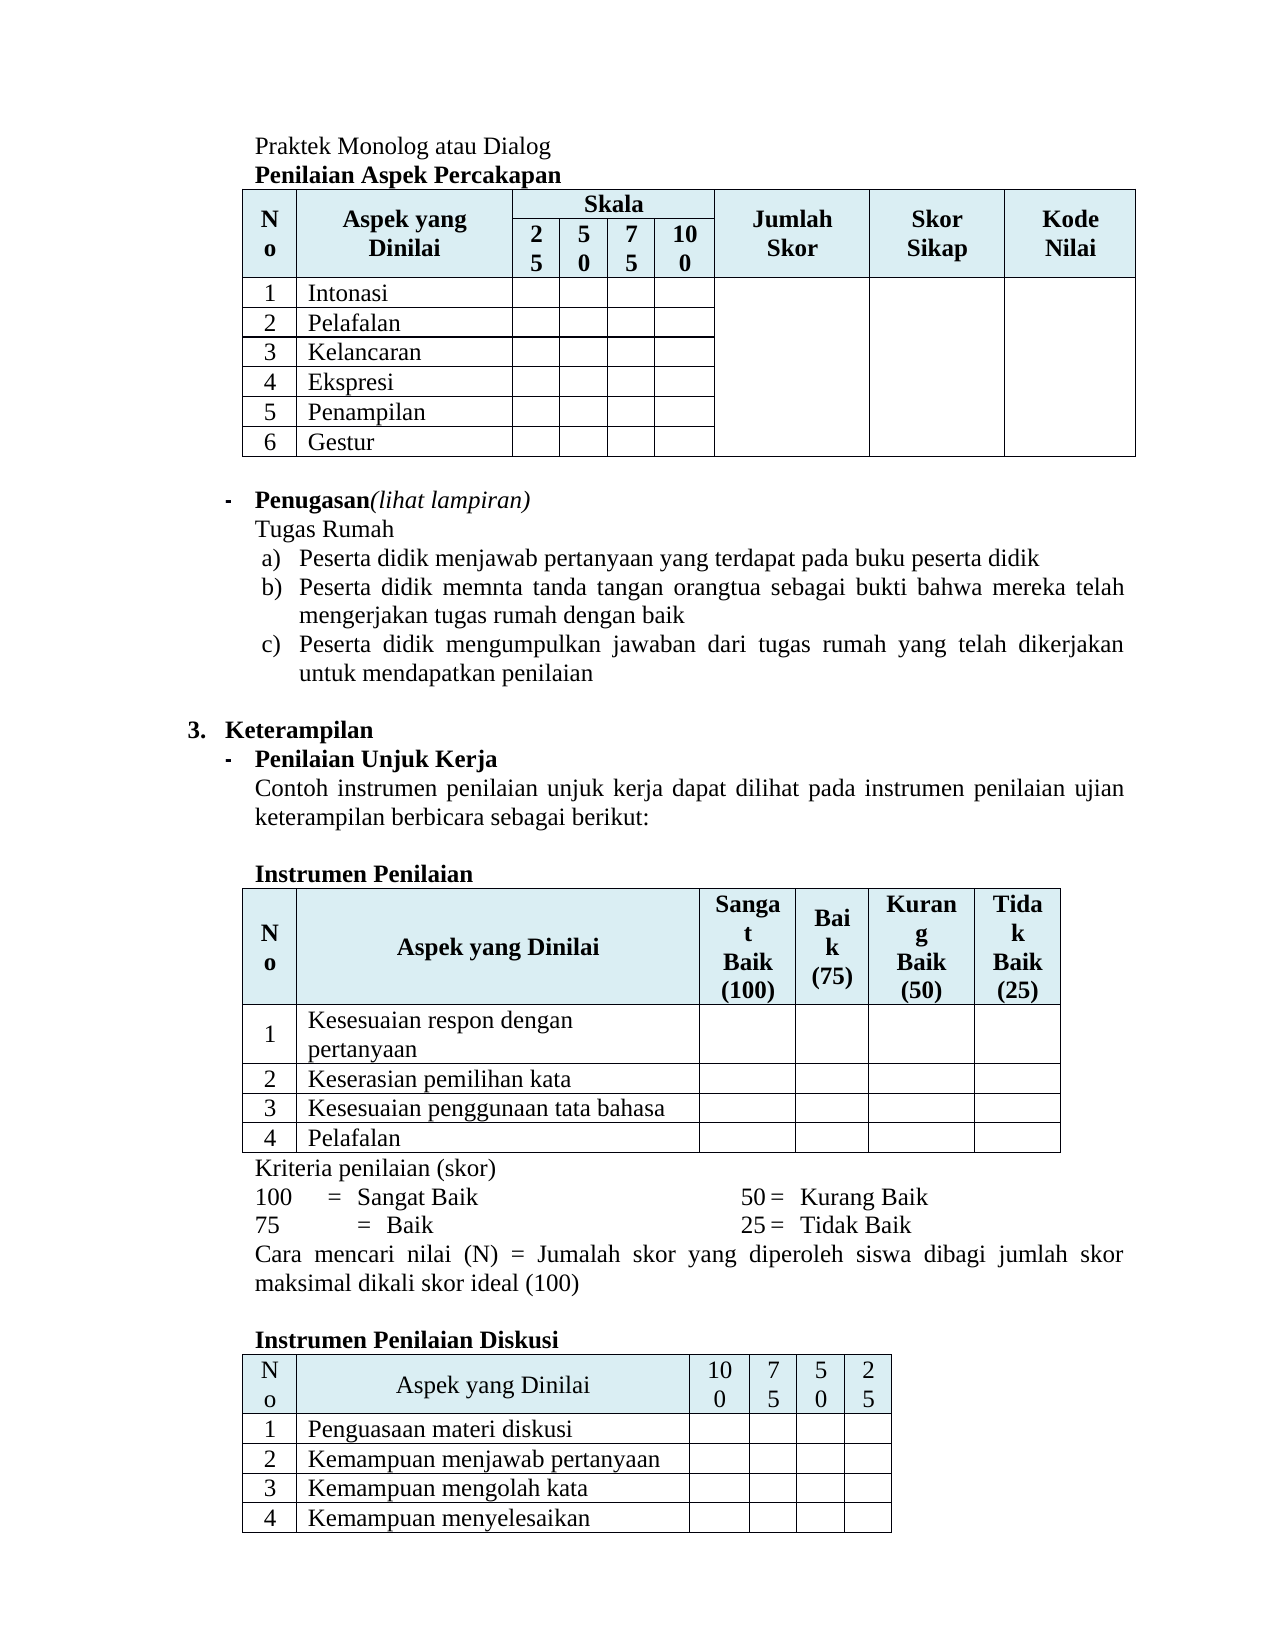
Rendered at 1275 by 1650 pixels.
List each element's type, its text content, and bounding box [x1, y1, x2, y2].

table_cell [1005, 278, 1135, 456]
table_header 25 [845, 1355, 891, 1413]
text Tugas Rumah [254, 514, 1125, 543]
table_header 50 [797, 1355, 844, 1413]
table_cell Keserasian pemilihan kata [297, 1064, 699, 1092]
table_cell 100 [655, 219, 714, 277]
table_cell [700, 1094, 795, 1122]
table_cell 1 [243, 1005, 296, 1063]
table_cell [655, 278, 714, 307]
text 100 = Sangat Baik 50 = Kurang Baik [254, 1182, 1125, 1211]
table_cell [560, 367, 607, 396]
table_cell Kemampuan menjawab pertanyaan [297, 1444, 689, 1472]
list Keterampilan [187, 716, 1125, 744]
table_cell Kemampuan mengolah kata [297, 1474, 689, 1502]
table_cell 3 [243, 1094, 296, 1122]
table_cell [797, 1474, 844, 1502]
table_cell 25 [513, 219, 559, 277]
table_cell [560, 308, 607, 336]
table_cell [869, 1064, 974, 1092]
table_cell [869, 1123, 974, 1152]
table_cell [870, 278, 1004, 456]
table_cell 2 [243, 1064, 296, 1092]
table_cell [560, 427, 607, 456]
table_cell [655, 427, 714, 456]
table_cell [796, 1064, 868, 1092]
table_cell [608, 338, 654, 366]
table_header 75 [750, 1355, 796, 1413]
table_cell [750, 1474, 796, 1502]
table_cell [513, 367, 559, 396]
table_cell [690, 1474, 749, 1502]
table_cell [513, 338, 559, 366]
table_cell 4 [243, 1503, 296, 1532]
table_cell Pelafalan [297, 308, 512, 336]
table_header No [243, 889, 296, 1004]
table_cell 4 [243, 1123, 296, 1152]
table_cell Kesesuaian penggunaan tata bahasa [297, 1094, 699, 1122]
text Instrumen Penilaian [254, 859, 1125, 888]
table_cell [513, 397, 559, 426]
table_cell [690, 1414, 749, 1443]
table_header Skala [513, 190, 714, 218]
table_header Kurang Baik (50) [869, 889, 974, 1004]
table_header Aspek yang Dinilai [297, 1355, 689, 1413]
table_cell [608, 308, 654, 336]
list Peserta didik memnta tanda tangan orangtua sebagai bukti bahwa mereka telah mengerjakan tugas rumah dengan baik [261, 572, 1125, 629]
list Peserta didik menjawab pertanyaan yang terdapat pada buku peserta didik [261, 543, 1125, 572]
table_cell [845, 1414, 891, 1443]
table_cell 2 [243, 1444, 296, 1472]
table_cell [608, 278, 654, 307]
table_cell Intonasi [297, 278, 512, 307]
table_cell [796, 1123, 868, 1152]
table_cell [513, 308, 559, 336]
table_cell [797, 1503, 844, 1532]
table_cell [700, 1005, 795, 1063]
text Praktek Monolog atau Dialog [254, 131, 1125, 160]
table_cell Kesesuaian respon dengan pertanyaan [297, 1005, 699, 1063]
table_cell [560, 397, 607, 426]
table_cell Penampilan [297, 397, 512, 426]
table_cell [797, 1444, 844, 1472]
table_cell Ekspresi [297, 367, 512, 396]
table_cell 75 [608, 219, 654, 277]
text Cara mencari nilai (N) = Jumalah skor yang diperoleh siswa dibagi jumlah skor maksimal dikali skor ideal (100) [254, 1239, 1125, 1297]
table_cell [608, 427, 654, 456]
table_cell [869, 1094, 974, 1122]
table_header Baik (75) [796, 889, 868, 1004]
table_cell [869, 1005, 974, 1063]
table_cell Penguasaan materi diskusi [297, 1414, 689, 1443]
text Contoh instrumen penilaian unjuk kerja dapat dilihat pada instrumen penilaian ujian keterampilan berbicara sebagai berikut: [254, 773, 1125, 831]
table_header Aspek yang Dinilai [297, 190, 512, 277]
table_cell [560, 278, 607, 307]
list Peserta didik mengumpulkan jawaban dari tugas rumah yang telah dikerjakan untuk mendapatkan penilaian [261, 629, 1125, 687]
table_cell [750, 1414, 796, 1443]
table_cell [797, 1414, 844, 1443]
table_header No [243, 190, 296, 277]
table_cell [796, 1094, 868, 1122]
table_header Tidak Baik (25) [975, 889, 1060, 1004]
table_cell [690, 1444, 749, 1472]
table_cell [715, 278, 869, 456]
list Penilaian Unjuk Kerja [225, 744, 1125, 773]
table_cell 4 [243, 367, 296, 396]
table_cell [700, 1123, 795, 1152]
table_cell 50 [560, 219, 607, 277]
table_cell [513, 427, 559, 456]
table_cell [796, 1005, 868, 1063]
table_cell [560, 338, 607, 366]
list Penugasan(lihat lampiran) [225, 485, 1125, 514]
table_cell Kelancaran [297, 338, 512, 366]
table_cell 3 [243, 338, 296, 366]
table_cell [845, 1503, 891, 1532]
table_header 100 [690, 1355, 749, 1413]
table_cell [845, 1474, 891, 1502]
text Instrumen Penilaian Diskusi [254, 1326, 1125, 1354]
text Penilaian Aspek Percakapan [254, 160, 1125, 188]
table_cell [608, 397, 654, 426]
table_header Sangat Baik (100) [700, 889, 795, 1004]
table_cell [975, 1123, 1060, 1152]
table_cell 1 [243, 1414, 296, 1443]
table_cell [655, 308, 714, 336]
table_cell 2 [243, 308, 296, 336]
table_cell [690, 1503, 749, 1532]
table_header Jumlah Skor [715, 190, 869, 277]
table_cell 6 [243, 427, 296, 456]
table_header Skor Sikap [870, 190, 1004, 277]
table_cell [975, 1094, 1060, 1122]
table_cell [655, 338, 714, 366]
table_cell [655, 367, 714, 396]
table_cell [513, 278, 559, 307]
table_cell [608, 367, 654, 396]
table_cell [975, 1064, 1060, 1092]
table_cell 1 [243, 278, 296, 307]
table_cell Pelafalan [297, 1123, 699, 1152]
table_header Aspek yang Dinilai [297, 889, 699, 1004]
table_cell [845, 1444, 891, 1472]
table_header No [243, 1355, 296, 1413]
table_header Kode Nilai [1005, 190, 1135, 277]
table_cell [700, 1064, 795, 1092]
text Kriteria penilaian (skor) [254, 1153, 1125, 1182]
table_cell 3 [243, 1474, 296, 1502]
table_cell Kemampuan menyelesaikan [297, 1503, 689, 1532]
table_cell Gestur [297, 427, 512, 456]
table_cell [750, 1503, 796, 1532]
table_cell [750, 1444, 796, 1472]
table_cell 5 [243, 397, 296, 426]
table_cell [655, 397, 714, 426]
table_cell [975, 1005, 1060, 1063]
text 75 = Baik 25 = Tidak Baik [254, 1211, 1125, 1239]
